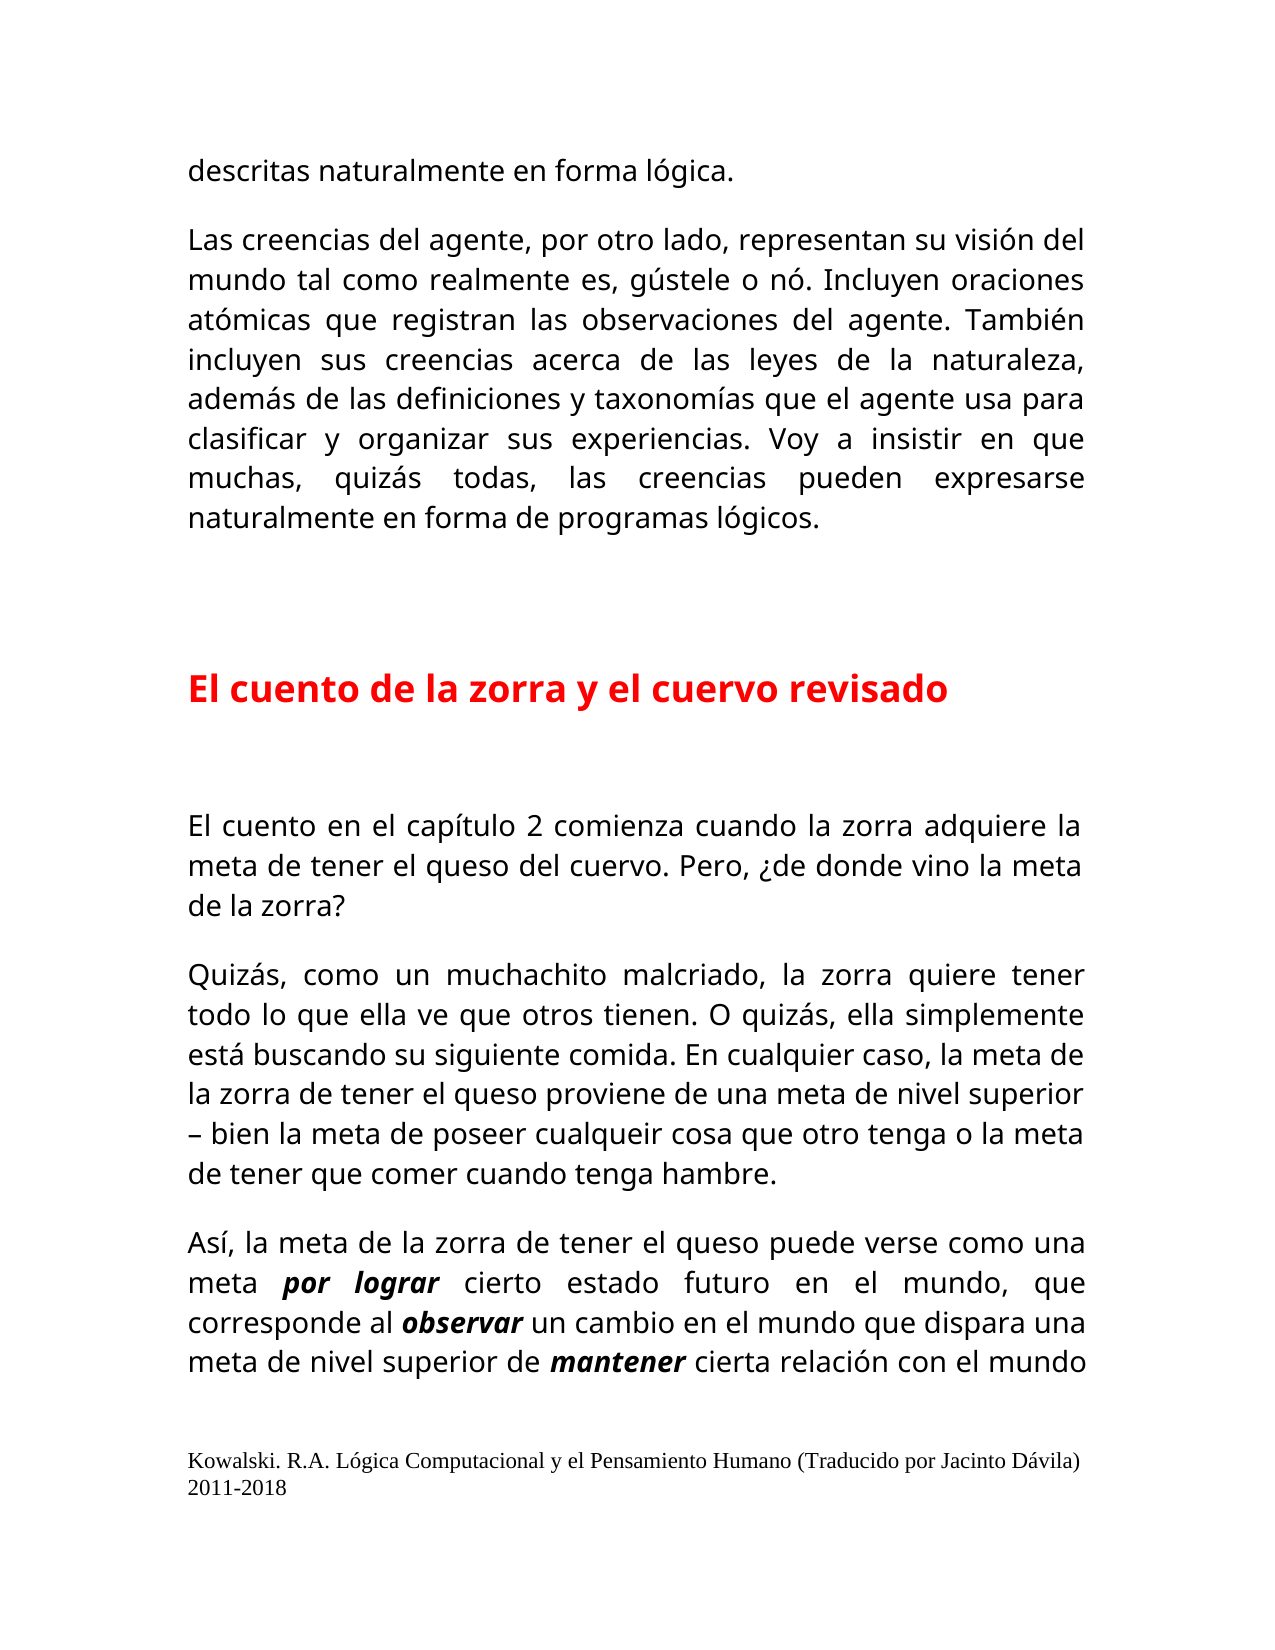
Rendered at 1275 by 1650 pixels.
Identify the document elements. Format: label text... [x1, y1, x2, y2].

subtitle El cuento de la zorra y el cuervo revisado [187, 662, 1086, 713]
text Las creencias del agente, por otro lado, representan su visión del mundo tal como realmente es, gústele o nó. Incluyen oraciones atómicas que registran las observaciones del agente. También incluyen sus creencias acerca de las leyes de la naturaleza, además de las definiciones y taxonomías que el agente usa para clasificar y organizar sus experiencias. Voy a insistir en que muchas, quizás todas, las creencias pueden expresarse naturalmente en forma de programas lógicos. [187, 220, 1086, 537]
text Así, la meta de la zorra de tener el queso puede verse como una meta por lograr cierto estado futuro en el mundo, que corresponde al observar un cambio en el mundo que dispara una meta de nivel superior de mantener cierta relación con el mundo [187, 1223, 1087, 1381]
text Quizás, como un muchachito malcriado, la zorra quiere tener todo lo que ella ve que otros tienen. O quizás, ella simplemente está buscando su siguiente comida. En cualquier caso, la meta de la zorra de tener el queso proviene de una meta de nivel superior – bien la meta de poseer cualqueir cosa que otro tenga o la meta de tener que comer cuando tenga hambre. [187, 954, 1086, 1193]
text El cuento en el capítulo 2 comienza cuando la zorra adquiere la meta de tener el queso del cuervo. Pero, ¿de donde vino la meta de la zorra? [187, 805, 1083, 924]
text descritas naturalmente en forma lógica. [187, 150, 1087, 190]
